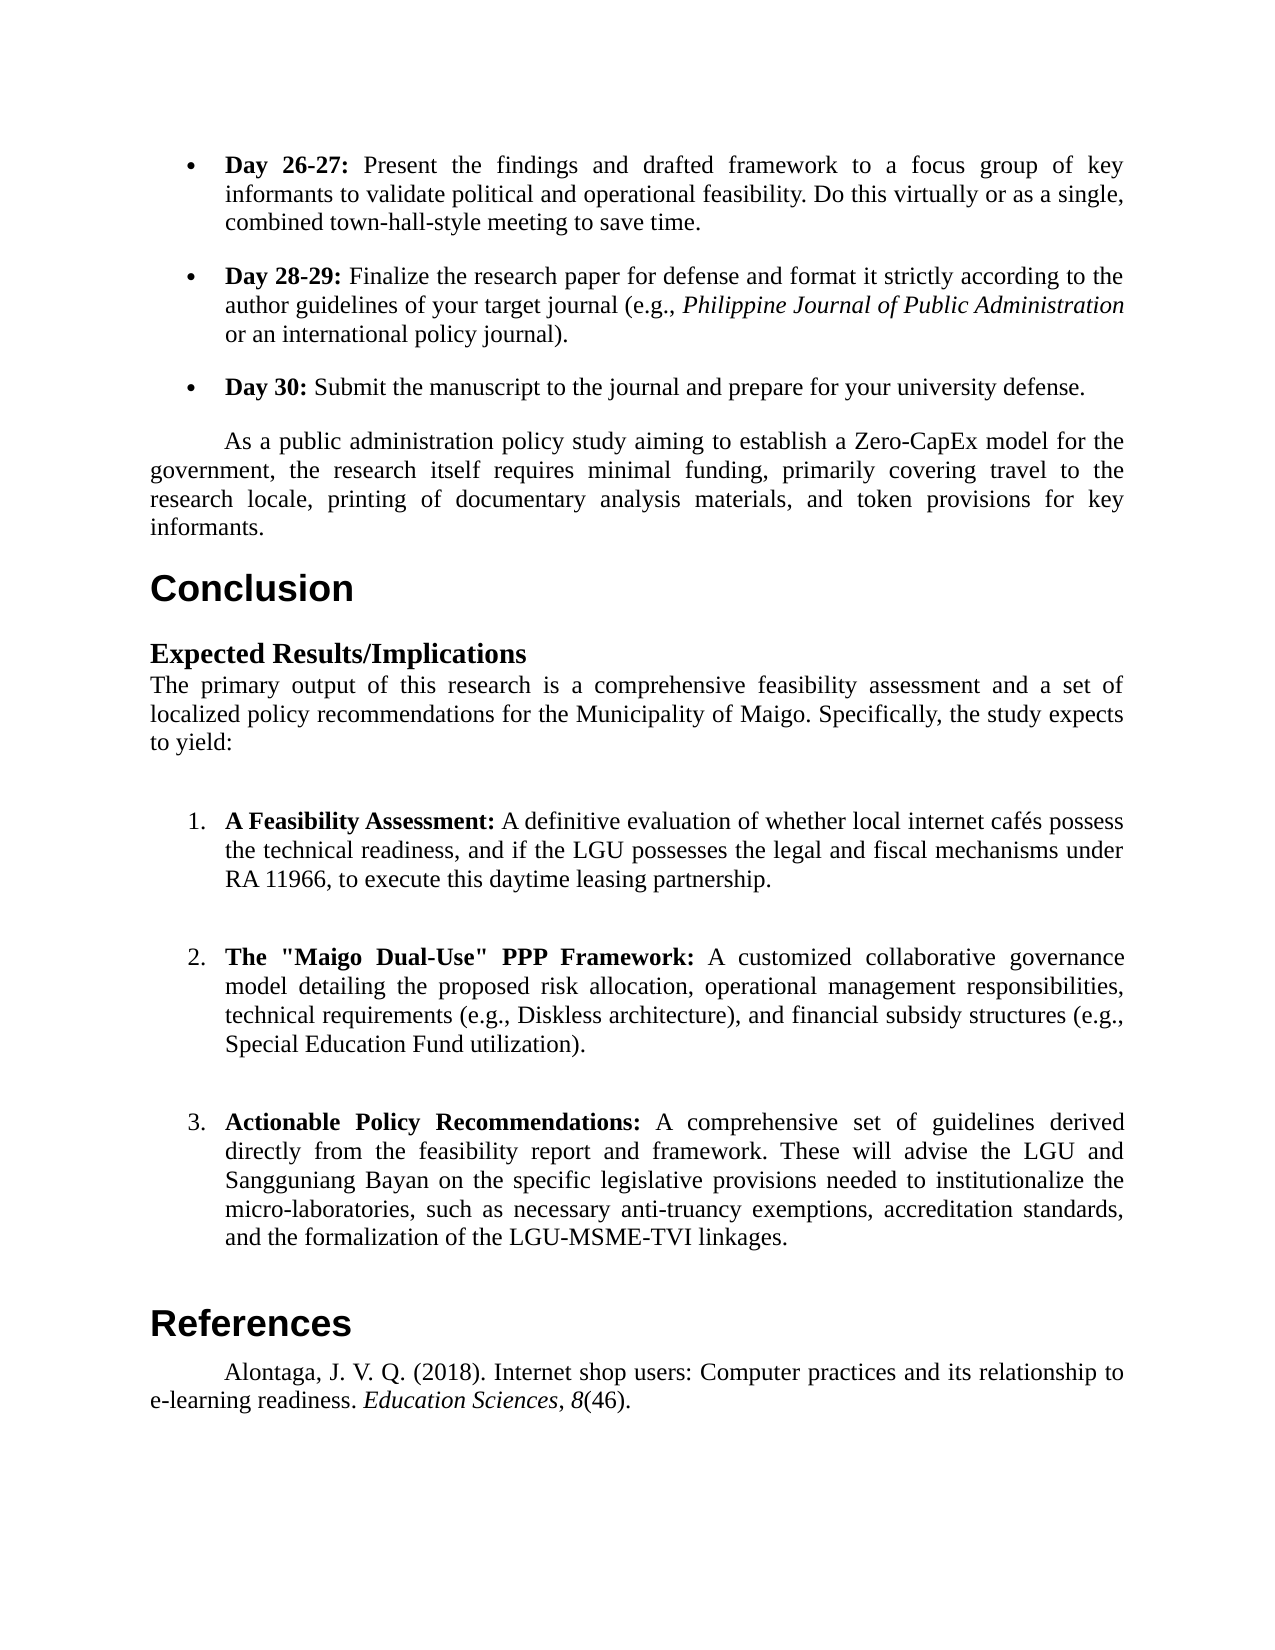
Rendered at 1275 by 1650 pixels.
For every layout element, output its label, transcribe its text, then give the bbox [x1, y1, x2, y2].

subtitle References [150, 1301, 1125, 1344]
text The primary output of this research is a comprehensive feasibility assessment and a set of localized policy recommendations for the Municipality of Maigo. Specifically, the study expects to yield: [150, 670, 1125, 756]
list Day 28-29: Finalize the research paper for defense and format it strictly according to the author guidelines of your target journal (e.g., Philippine Journal of Public Administration or an international policy journal). [187, 261, 1125, 347]
subtitle Expected Results/Implications [150, 636, 1125, 670]
list Day 30: Submit the manuscript to the journal and prepare for your university defense. [187, 372, 1125, 401]
list Actionable Policy Recommendations: A comprehensive set of guidelines derived directly from the feasibility report and framework. These will advise the LGU and Sangguniang Bayan on the specific legislative provisions needed to institutionalize the micro-laboratories, such as necessary anti-truancy exemptions, accreditation standards, and the formalization of the LGU-MSME-TVI linkages. [187, 1107, 1125, 1251]
list The "Maigo Dual-Use" PPP Framework: A customized collaborative governance model detailing the proposed risk allocation, operational management responsibilities, technical requirements (e.g., Diskless architecture), and financial subsidy structures (e.g., Special Education Fund utilization). [187, 942, 1125, 1057]
list A Feasibility Assessment: A definitive evaluation of whether local internet cafés possess the technical readiness, and if the LGU possesses the legal and fiscal mechanisms under RA 11966, to execute this daytime leasing partnership. [187, 806, 1125, 892]
subtitle Conclusion [150, 566, 1125, 609]
text Alontaga, J. V. Q. (2018). Internet shop users: Computer practices and its relationship to e-learning readiness. Education Sciences, 8(46). [150, 1357, 1125, 1414]
text As a public administration policy study aiming to establish a Zero-CapEx model for the government, the research itself requires minimal funding, primarily covering travel to the research locale, printing of documentary analysis materials, and token provisions for key informants. [150, 426, 1125, 541]
list Day 26-27: Present the findings and drafted framework to a focus group of key informants to validate political and operational feasibility. Do this virtually or as a single, combined town-hall-style meeting to save time. [187, 150, 1125, 236]
